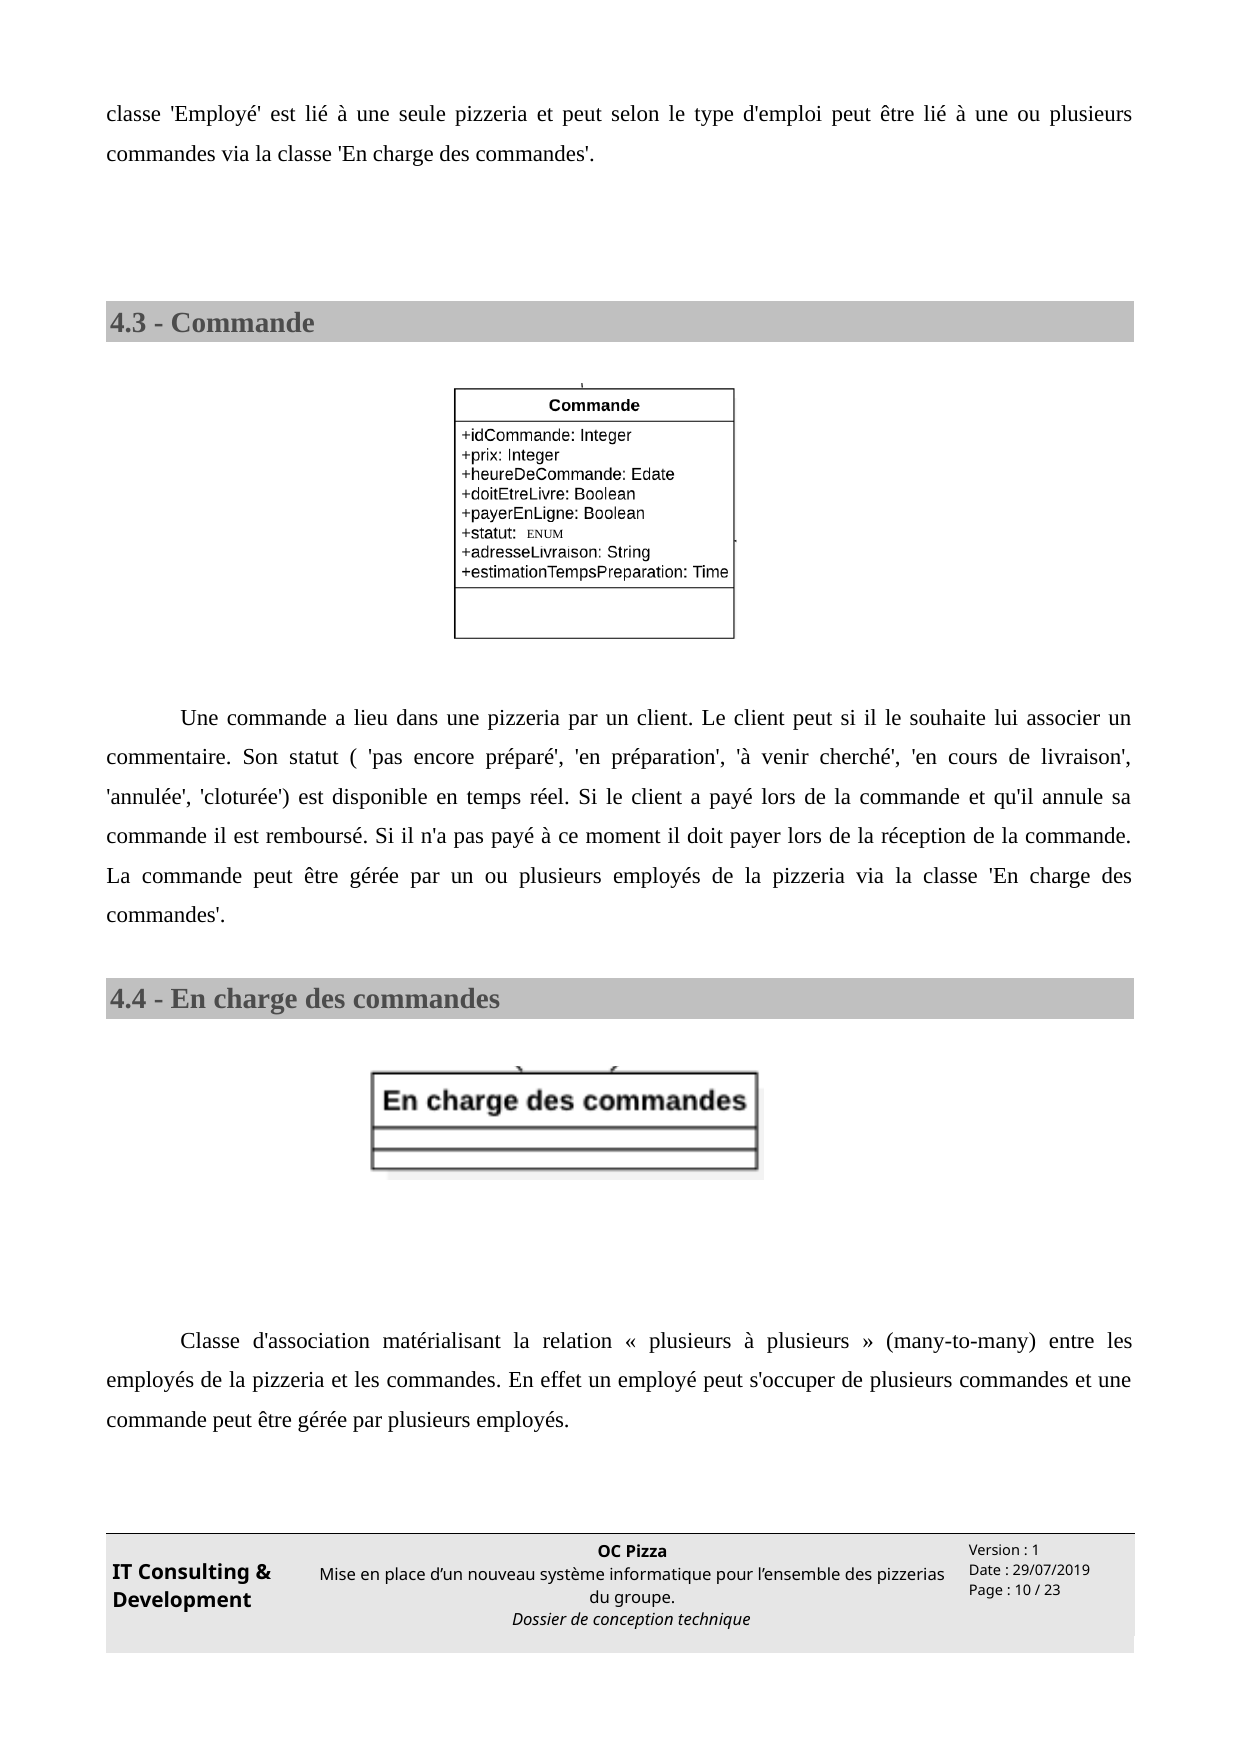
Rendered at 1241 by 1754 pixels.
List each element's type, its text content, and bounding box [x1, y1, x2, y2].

picture [450, 383, 737, 639]
text Une commande a lieu dans une pizzeria par un client. Le client peut si il le souhaite lui associer un commentaire. Son statut ( 'pas encore préparé', 'en préparation', 'à venir cherché', 'en cours de livraison', 'annulée', 'cloturée') est disponible en temps réel. Si le client a payé lors de la commande et qu'il annule sa commande il est remboursé. Si il n'a pas payé à ce moment il doit payer lors de la réception de la commande. La commande peut être gérée par un ou plusieurs employés de la pizzeria via la classe 'En charge des commandes'. [106, 704, 1134, 928]
text classe 'Employé' est lié à une seule pizzeria et peut selon le type d'emploi peut être lié à une ou plusieurs commandes via la classe 'En charge des commandes'. [106, 100, 1134, 166]
subtitle En charge des commandes [107, 979, 1133, 1018]
text Classe d'association matérialisant la relation « plusieurs à plusieurs » (many-to-many) entre les employés de la pizzeria et les commandes. En effet un employé peut s'occuper de plusieurs commandes et une commande peut être gérée par plusieurs employés. [106, 1327, 1134, 1432]
picture [369, 1066, 764, 1180]
subtitle Commande [107, 302, 1133, 341]
